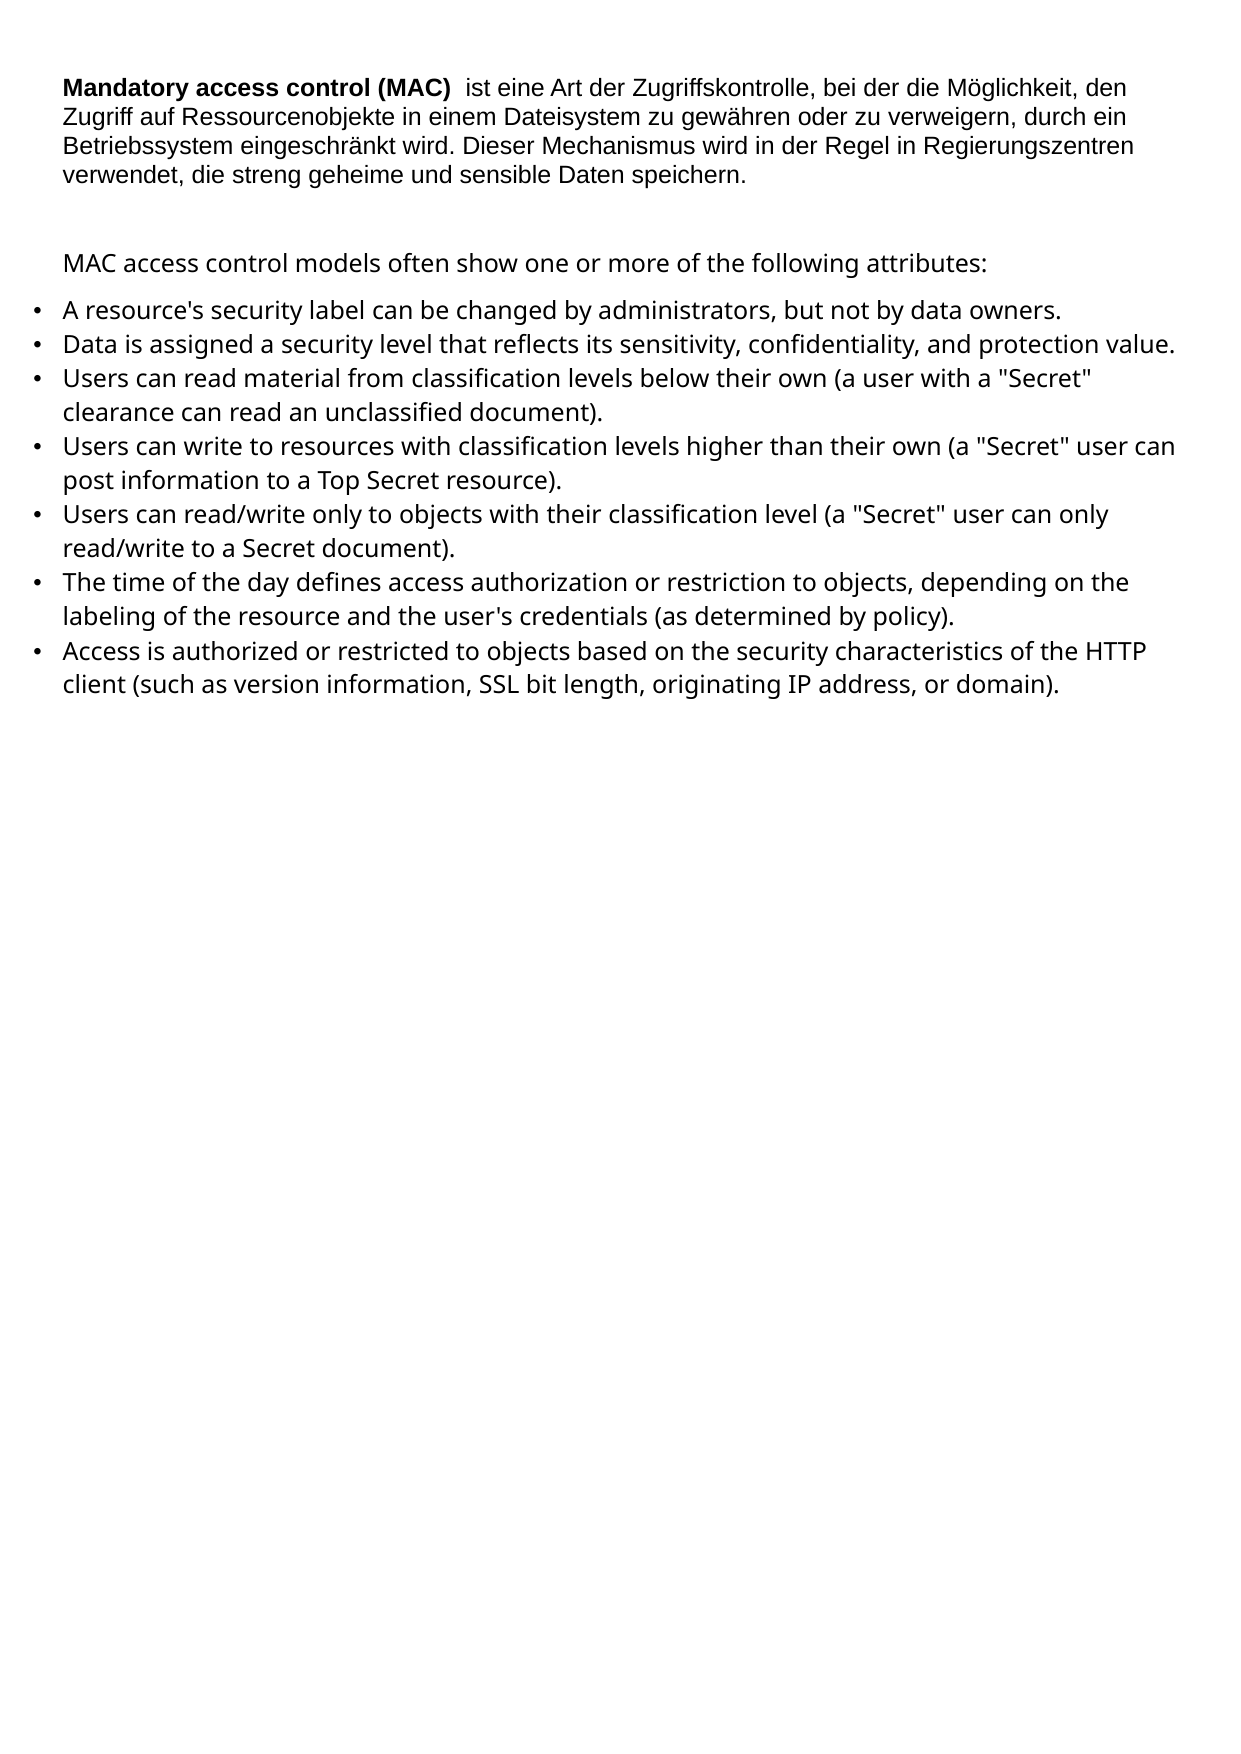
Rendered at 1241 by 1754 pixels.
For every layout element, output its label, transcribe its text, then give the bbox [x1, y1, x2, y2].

list Users can read/write only to objects with their classification level (a "Secret" user can only read/write to a Secret document). [62, 497, 1178, 565]
list Users can read material from classification levels below their own (a user with a "Secret" clearance can read an unclassified document). [62, 361, 1178, 429]
list A resource's security label can be changed by administrators, but not by data owners. [62, 292, 1178, 327]
list Data is assigned a security level that reflects its sensitivity, confidentiality, and protection value. [62, 327, 1178, 361]
text MAC access control models often show one or more of the following attributes: [62, 246, 1178, 280]
list Users can write to resources with classification levels higher than their own (a "Secret" user can post information to a Top Secret resource). [62, 429, 1178, 497]
list The time of the day defines access authorization or restriction to objects, depending on the labeling of the resource and the user's credentials (as determined by policy). [62, 565, 1178, 633]
text Mandatory access control (MAC) ist eine Art der Zugriffskontrolle, bei der die Möglichkeit, den Zugriff auf Ressourcenobjekte in einem Dateisystem zu gewähren oder zu verweigern, durch ein Betriebssystem eingeschränkt wird. Dieser Mechanismus wird in der Regel in Regierungszentren verwendet, die streng geheime und sensible Daten speichern. [62, 73, 1178, 188]
list Access is authorized or restricted to objects based on the security characteristics of the HTTP client (such as version information, SSL bit length, originating IP address, or domain). [62, 633, 1178, 701]
